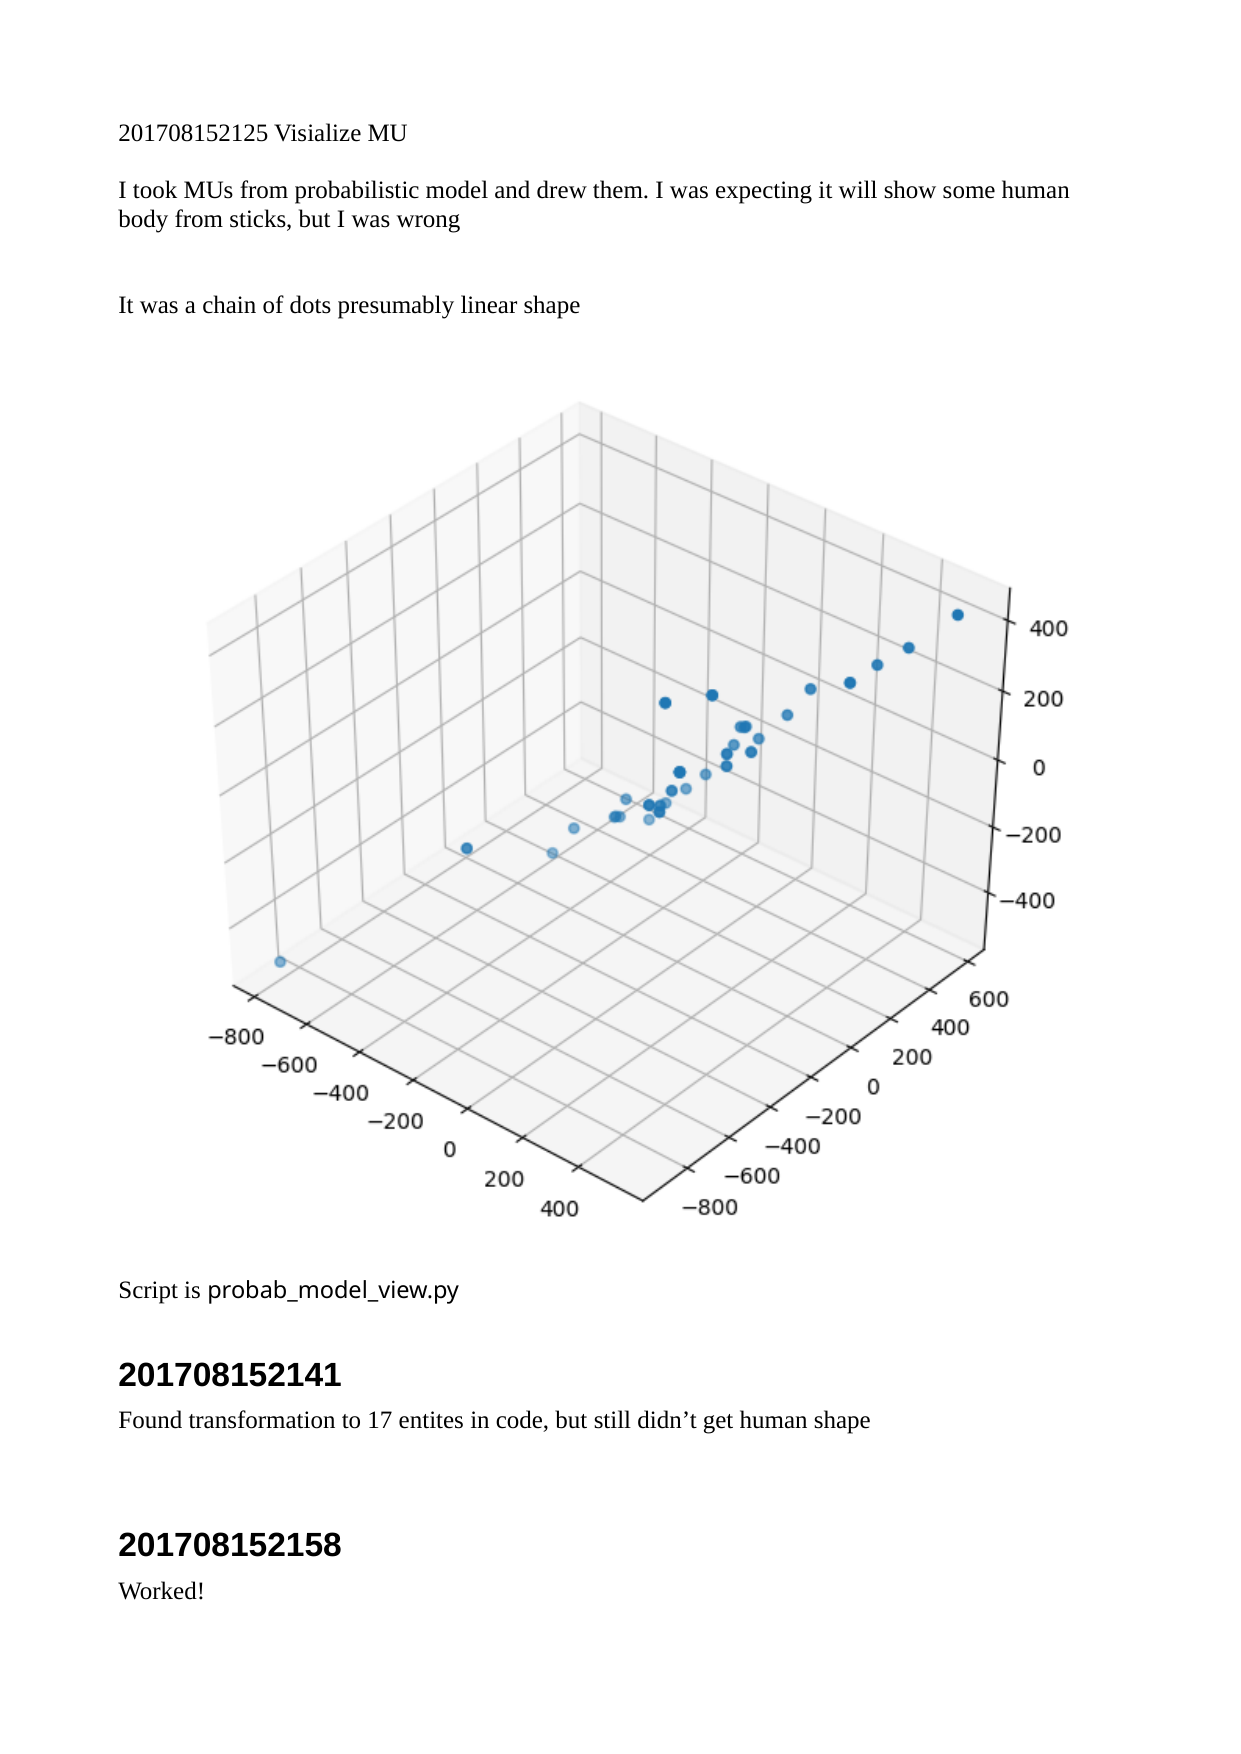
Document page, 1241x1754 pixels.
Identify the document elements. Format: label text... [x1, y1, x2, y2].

text Script is probab_model_view.py [118, 348, 1122, 1305]
subtitle 201708152158 [118, 1524, 1122, 1563]
subtitle 201708152141 [118, 1354, 1122, 1393]
text 201708152125 Visialize MU [118, 118, 1122, 147]
text It was a chain of dots presumably linear shape [118, 291, 1122, 319]
text Found transformation to 17 entites in code, but still didn’t get human shape [118, 1406, 1122, 1434]
text Worked! [118, 1576, 1122, 1604]
text I took MUs from probabilistic model and drew them. I was expecting it will show some human body from sticks, but I was wrong [118, 176, 1122, 233]
picture [126, 358, 1114, 1273]
